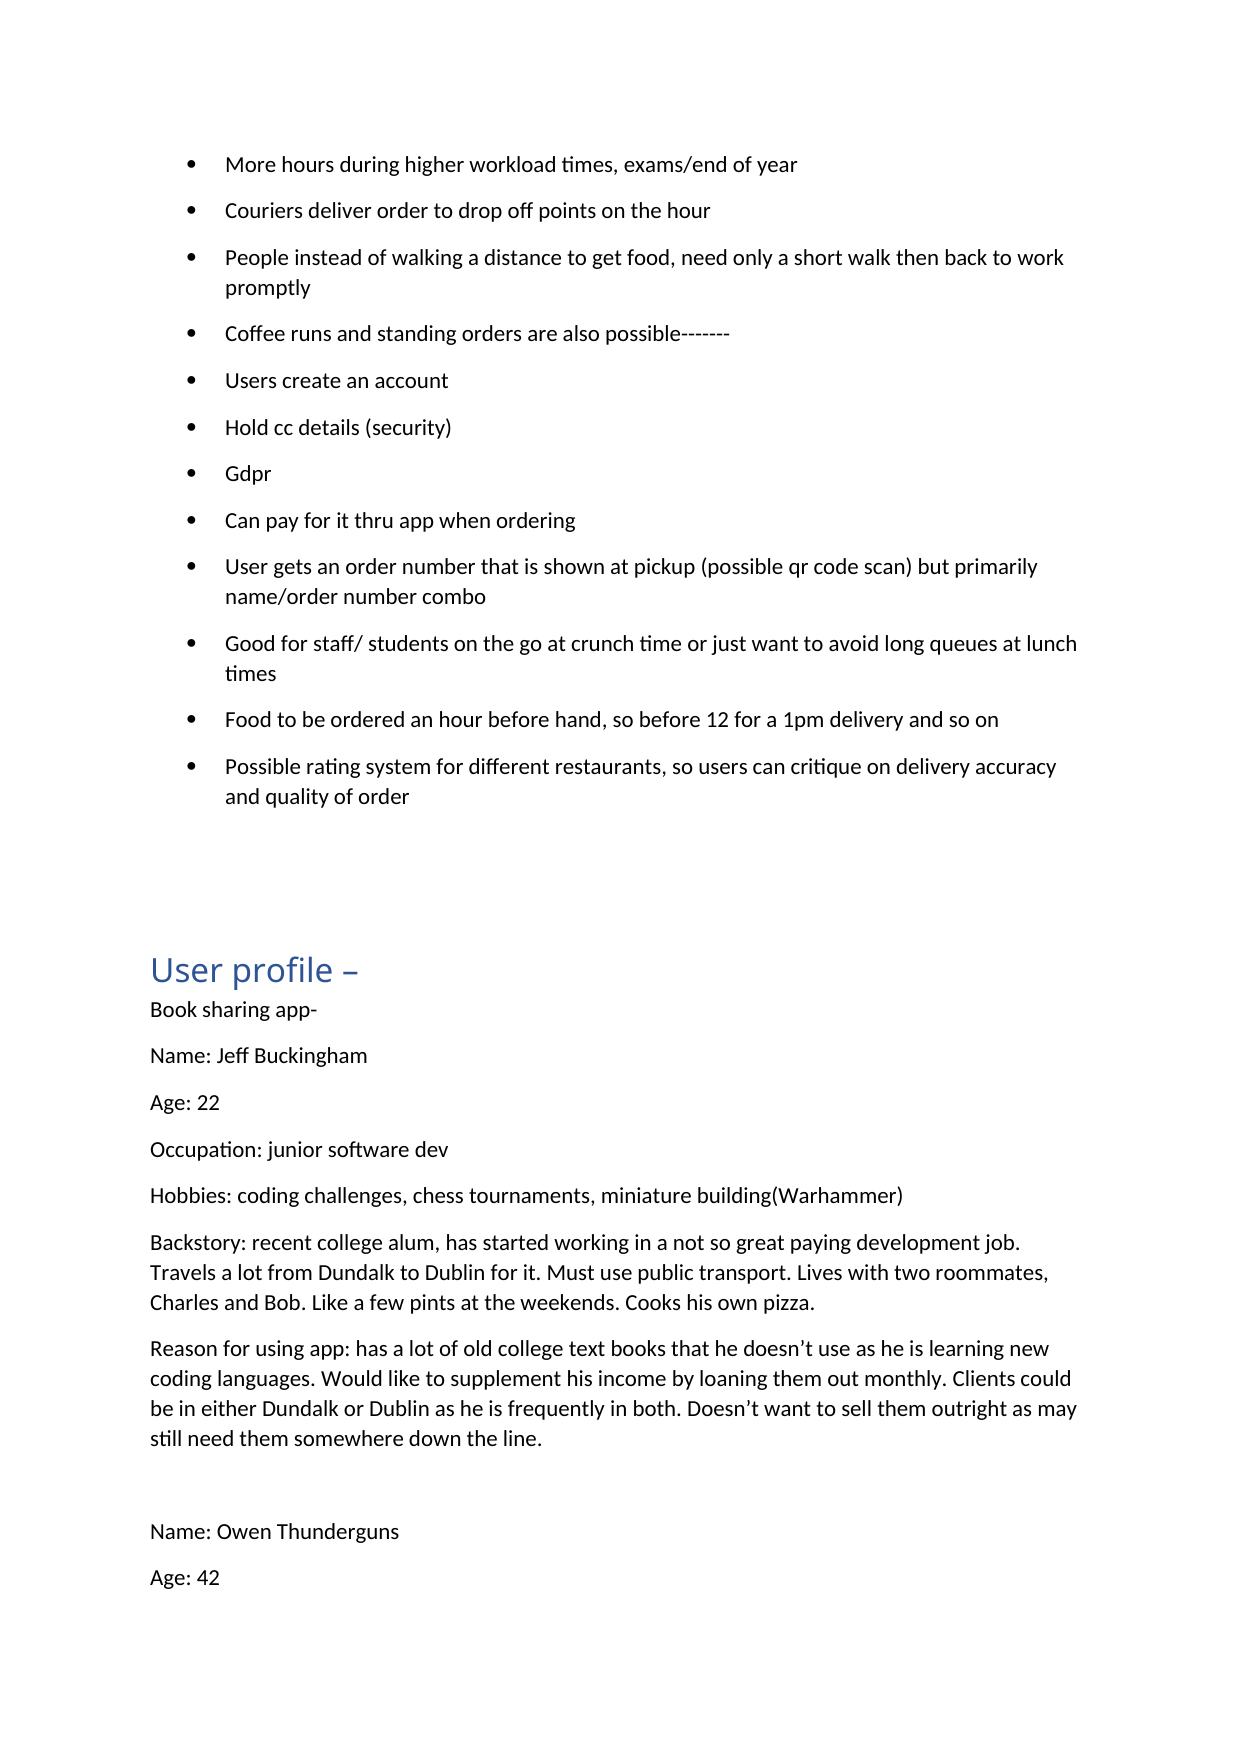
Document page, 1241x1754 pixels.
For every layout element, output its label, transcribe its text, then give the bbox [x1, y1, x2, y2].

text Name: Owen Thunderguns [150, 1517, 1090, 1545]
list Hold cc details (security) [187, 413, 1090, 441]
list Couriers deliver order to drop off points on the hour [187, 197, 1090, 224]
text Age: 22 [150, 1088, 1090, 1116]
text Name: Jeff Buckingham [150, 1042, 1090, 1069]
text Hobbies: coding challenges, chess tournaments, miniature building(Warhammer) [150, 1181, 1090, 1209]
text Reason for using app: has a lot of old college text books that he doesn’t use as he is learning new coding languages. Would like to supplement his income by loaning them out monthly. Clients could be in either Dundalk or Dublin as he is frequently in both. Doesn’t want to sell them outright as may still need them somewhere down the line. [150, 1334, 1090, 1452]
list Coffee runs and standing orders are also possible------- [187, 319, 1090, 348]
list People instead of walking a distance to get food, need only a short walk then back to work promptly [187, 243, 1090, 301]
text Book sharing app- [150, 995, 1090, 1023]
list Gdpr [187, 459, 1090, 487]
list Users create an account [187, 366, 1090, 394]
list Food to be ordered an hour before hand, so before 12 for a 1pm delivery and so on [187, 705, 1090, 733]
list Possible rating system for different restaurants, so users can critique on delivery accuracy and quality of order [187, 752, 1090, 810]
list User gets an order number that is shown at pickup (possible qr code scan) but primarily name/order number combo [187, 552, 1090, 610]
list Can pay for it thru app when ordering [187, 506, 1090, 534]
list Good for staff/ students on the go at crunch time or just want to avoid long queues at lunch times [187, 629, 1090, 687]
subtitle User profile – [150, 946, 1090, 992]
text Occupation: junior software dev [150, 1135, 1090, 1163]
text Backstory: recent college alum, has started working in a not so great paying development job. Travels a lot from Dundalk to Dublin for it. Must use public transport. Lives with two roommates, Charles and Bob. Like a few pints at the weekends. Cooks his own pizza. [150, 1228, 1090, 1316]
list More hours during higher workload times, exams/end of year [187, 150, 1090, 178]
text Age: 42 [150, 1563, 1090, 1592]
